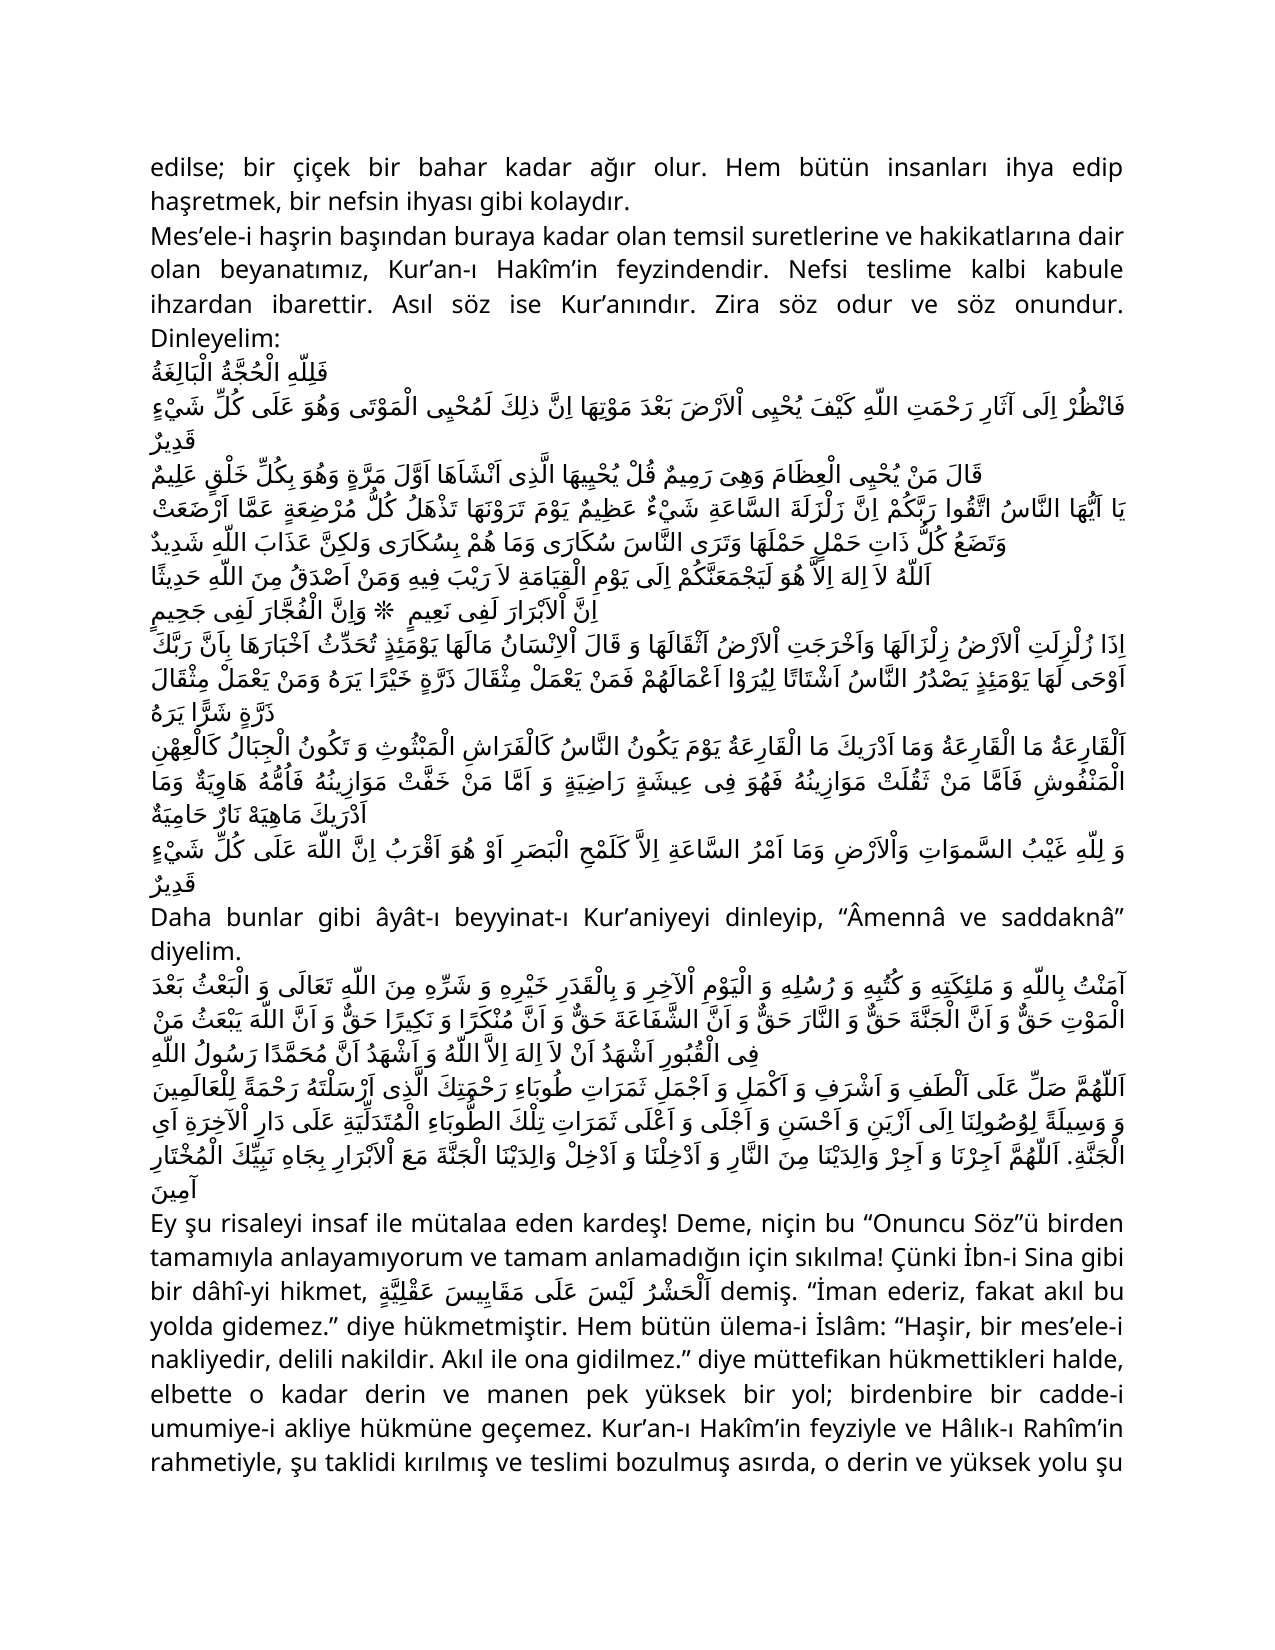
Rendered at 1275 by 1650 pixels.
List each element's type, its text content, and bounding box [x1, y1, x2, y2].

text Ey şu risaleyi insaf ile mütalaa eden kardeş! Deme, niçin bu “Onuncu Söz”ü birden tamamıyla anlayamıyorum ve tamam anlamadığın için sıkılma! Çünki İbn-i Sina gibi bir dâhî-yi hikmet, اَلْحَشْرُ لَيْسَ عَلَى مَقَايِيسَ عَقْلِيَّةٍ demiş. “İman ederiz, fakat akıl bu yolda gidemez.” diye hükmetmiştir. Hem bütün ülema-i İslâm: “Haşir, bir mes’ele-i nakliyedir, delili nakildir. Akıl ile ona gidilmez.” diye müttefikan hükmettikleri halde, elbette o kadar derin ve manen pek yüksek bir yol; birdenbire bir cadde-i umumiye-i akliye hükmüne geçemez. Kur’an-ı Hakîm’in feyziyle ve Hâlık-ı Rahîm’in rahmetiyle, şu taklidi kırılmış ve teslimi bozulmuş asırda, o derin ve yüksek yolu şu derece ihsan ettiğinden bin şükür etmeliyiz. Çünki imanımızın kurtulmasına kâfi gelir. Fehmettiğimiz miktarına memnun olup tekrar mütalaa ile izdiyadına çalışmalıyız. [150, 1206, 1125, 1478]
text اَللّهُ لاَ اِلهَ اِلاَّ هُوَ لَيَجْمَعَنَّكُمْ اِلَى يَوْمِ الْقِيَامَةِ لاَ رَيْبَ فِيهِ وَمَنْ اَصْدَقُ مِنَ اللّهِ حَدِيثًا [150, 559, 1125, 593]
text يَا اَيُّهَا النَّاسُ اتَّقُوا رَبَّكُمْ اِنَّ زَلْزَلَةَ السَّاعَةِ شَيْءٌ عَظِيمٌ يَوْمَ تَرَوْنَهَا تَذْهَلُ كُلُّ مُرْضِعَةٍ عَمَّا اَرْضَعَتْ وَتَضَعُ كُلُّ ذَاتِ حَمْلٍ حَمْلَهَا وَتَرَى النَّاسَ سُكَارَى وَمَا هُمْ بِسُكَارَى وَلكِنَّ عَذَابَ اللّهِ شَدِيدٌ [150, 491, 1125, 559]
text اَلْقَارِعَةُ مَا الْقَارِعَةُ وَمَا اَدْرَيكَ مَا الْقَارِعَةُ يَوْمَ يَكُونُ النَّاسُ كَالْفَرَاشِ الْمَبْثُوثِ وَ تَكُونُ الْجِبَالُ كَالْعِهْنِ الْمَنْفُوشِ فَاَمَّا مَنْ ثَقُلَتْ مَوَازِينُهُ فَهُوَ فِى عِيشَةٍ رَاضِيَةٍ وَ اَمَّا مَنْ خَفَّتْ مَوَازِينُهُ فَاُمُّهُ هَاوِيَةٌ وَمَا اَدْرَيكَ مَاهِيَهْ نَارٌ حَامِيَةٌ [150, 729, 1125, 831]
text وَ لِلّهِ غَيْبُ السَّموَاتِ وَاْلاَرْضِ وَمَا اَمْرُ السَّاعَةِ اِلاَّ كَلَمْحِ الْبَصَرِ اَوْ هُوَ اَقْرَبُ اِنَّ اللّهَ عَلَى كُلِّ شَيْءٍ قَدِيرٌ [150, 831, 1125, 899]
text آمَنْتُ بِاللّهِ وَ مَلئِكَتِهِ وَ كُتُبِهِ وَ رُسُلِهِ وَ الْيَوْمِ اْلآخِرِ وَ بِالْقَدَرِ خَيْرِهِ وَ شَرِّهِ مِنَ اللّهِ تَعَالَى وَ الْبَعْثُ بَعْدَ الْمَوْتِ حَقٌّ وَ اَنَّ الْجَنَّةَ حَقٌّ وَ النَّارَ حَقٌّ وَ اَنَّ الشَّفَاعَةَ حَقٌّ وَ اَنَّ مُنْكَرًا وَ نَكِيرًا حَقٌّ وَ اَنَّ اللّهَ يَبْعَثُ مَنْ فِى الْقُبُورِ اَشْهَدُ اَنْ لاَ اِلهَ اِلاَّ اللّهُ وَ اَشْهَدُ اَنَّ مُحَمَّدًا رَسُولُ اللّهِ [150, 967, 1125, 1070]
text Daha bunlar gibi âyât-ı beyyinat-ı Kur’aniyeyi dinleyip, “Âmennâ ve saddaknâ” diyelim. [150, 899, 1125, 967]
text فَلِلّهِ الْحُجَّةُ الْبَالِغَةُ [150, 354, 1125, 388]
text اِنَّ اْلاَبْرَارَ لَفِى نَعِيمٍ ❊ وَاِنَّ الْفُجَّارَ لَفِى جَحِيمٍ [150, 593, 1125, 627]
text اَللّهُمَّ صَلِّ عَلَى اَلْطَفِ وَ اَشْرَفِ وَ اَكْمَلِ وَ اَجْمَلِ ثَمَرَاتِ طُوبَاءِ رَحْمَتِكَ الَّذِى اَرْسَلْتَهُ رَحْمَةً لِلْعَالَمِينَ وَ وَسِيلَةً لِوُصُولِنَا اِلَى اَزْيَنِ وَ اَحْسَنِ وَ اَجْلَى وَ اَعْلَى ثَمَرَاتِ تِلْكَ الطُّوبَاءِ الْمُتَدَلِّيَةِ عَلَى دَارِ اْلآخِرَةِ اَىِ الْجَنَّةِ. اَللّهُمَّ اَجِرْنَا وَ اَجِرْ وَالِدَيْنَا مِنَ النَّارِ وَ اَدْخِلْنَا وَ اَدْخِلْ وَالِدَيْنَا الْجَنَّةَ مَعَ اْلاَبْرَارِ بِجَاهِ نَبِيِّكَ الْمُخْتَارِ آمِينَ [150, 1070, 1125, 1206]
text اِذَا زُلْزِلَتِ اْلاَرْضُ زِلْزَالَهَا وَاَخْرَجَتِ اْلاَرْضُ اَثْقَالَهَا وَ قَالَ اْلاِنْسَانُ مَالَهَا يَوْمَئِذٍ تُحَدِّثُ اَخْبَارَهَا بِاَنَّ رَبَّكَ اَوْحَى لَهَا يَوْمَئِذٍ يَصْدُرُ النَّاسُ اَشْتَاتًا لِيُرَوْا اَعْمَالَهُمْ فَمَنْ يَعْمَلْ مِثْقَالَ ذَرَّةٍ خَيْرًا يَرَهُ وَمَنْ يَعْمَلْ مِثْقَالَ ذَرَّةٍ شَرًّا يَرَهُ [150, 627, 1125, 729]
text edilse; bir çiçek bir bahar kadar ağır olur. Hem bütün insanları ihya edip haşretmek, bir nefsin ihyası gibi kolaydır. [150, 150, 1125, 218]
text قَالَ مَنْ يُحْيِى الْعِظَامَ وَهِىَ رَمِيمٌ قُلْ يُحْيِيهَا الَّذِى اَنْشَاَهَا اَوَّلَ مَرَّةٍ وَهُوَ بِكُلِّ خَلْقٍ عَلِيمٌ [150, 457, 1125, 491]
text Mes’ele-i haşrin başından buraya kadar olan temsil suretlerine ve hakikatlarına dair olan beyanatımız, Kur’an-ı Hakîm’in feyzindendir. Nefsi teslime kalbi kabule ihzardan ibarettir. Asıl söz ise Kur’anındır. Zira söz odur ve söz onundur. Dinleyelim: [150, 218, 1125, 354]
text فَانْظُرْ اِلَى آثَارِ رَحْمَتِ اللّهِ كَيْفَ يُحْيِى اْلاَرْضَ بَعْدَ مَوْتِهَا اِنَّ ذلِكَ لَمُحْيِى الْمَوْتَى وَهُوَ عَلَى كُلِّ شَيْءٍ قَدِيرٌ [150, 388, 1125, 457]
